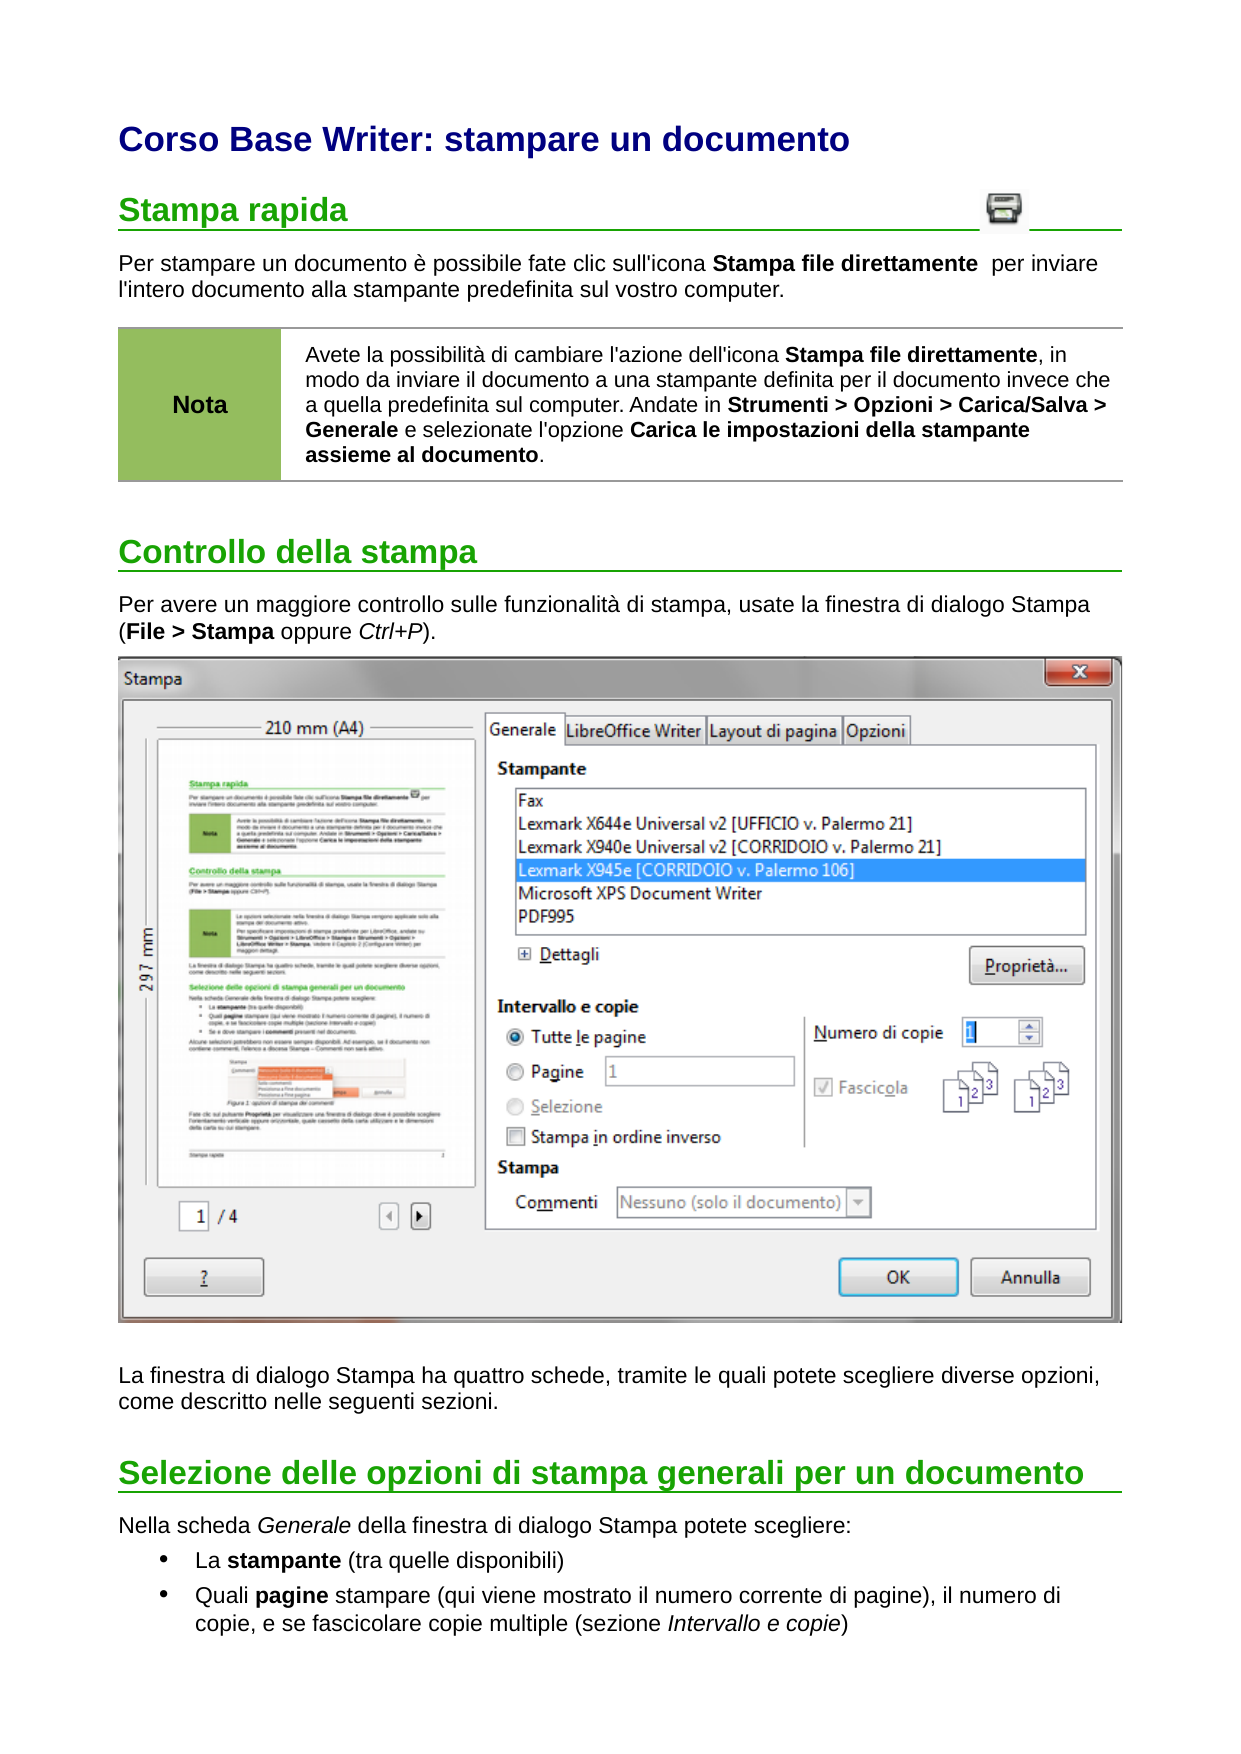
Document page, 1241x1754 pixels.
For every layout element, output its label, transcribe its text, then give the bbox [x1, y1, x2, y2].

list Nella scheda Generale della finestra di dialogo Stampa potete scegliere: [118, 1512, 1122, 1538]
subtitle [1030, 190, 1122, 229]
list La stampante (tra quelle disponibili) [156, 1545, 1122, 1574]
text Per stampare un documento è possibile fate clic sull'icona Stampa file direttamente per inviare l'intero documento alla stampante predefinita sul vostro computer. [118, 249, 1122, 302]
picture [118, 656, 1123, 1323]
list Quali pagine stampare (qui viene mostrato il numero corrente di pagine), il numero di copie, e se fascicolare copie multiple (sezione Intervallo e copie) [156, 1580, 1122, 1636]
subtitle Stampa rapida [118, 190, 979, 229]
picture [979, 189, 1030, 234]
text Per avere un maggiore controllo sulle funzionalità di stampa, usate la finestra di dialogo Stampa (File > Stampa oppure Ctrl+P). [118, 591, 1122, 644]
table_header Avete la possibilità di cambiare l'azione dell'icona Stampa file direttamente, in modo da inviare il documento a una stampante definita per il documento invece che a quella predefinita sul computer. Andate in Strumenti > Opzioni > Carica/Salva > Generale e selezionate l'opzione Carica le impostazioni della stampante assieme al documento. [281, 329, 1122, 480]
subtitle Corso Base Writer: stampare un documento [118, 118, 1122, 158]
subtitle Controllo della stampa [118, 532, 1122, 570]
table_header Nota [118, 329, 281, 480]
list La finestra di dialogo Stampa ha quattro schede, tramite le quali potete scegliere diverse opzioni, come descritto nelle seguenti sezioni. [118, 1362, 1122, 1414]
subtitle Selezione delle opzioni di stampa generali per un documento [118, 1453, 1122, 1491]
